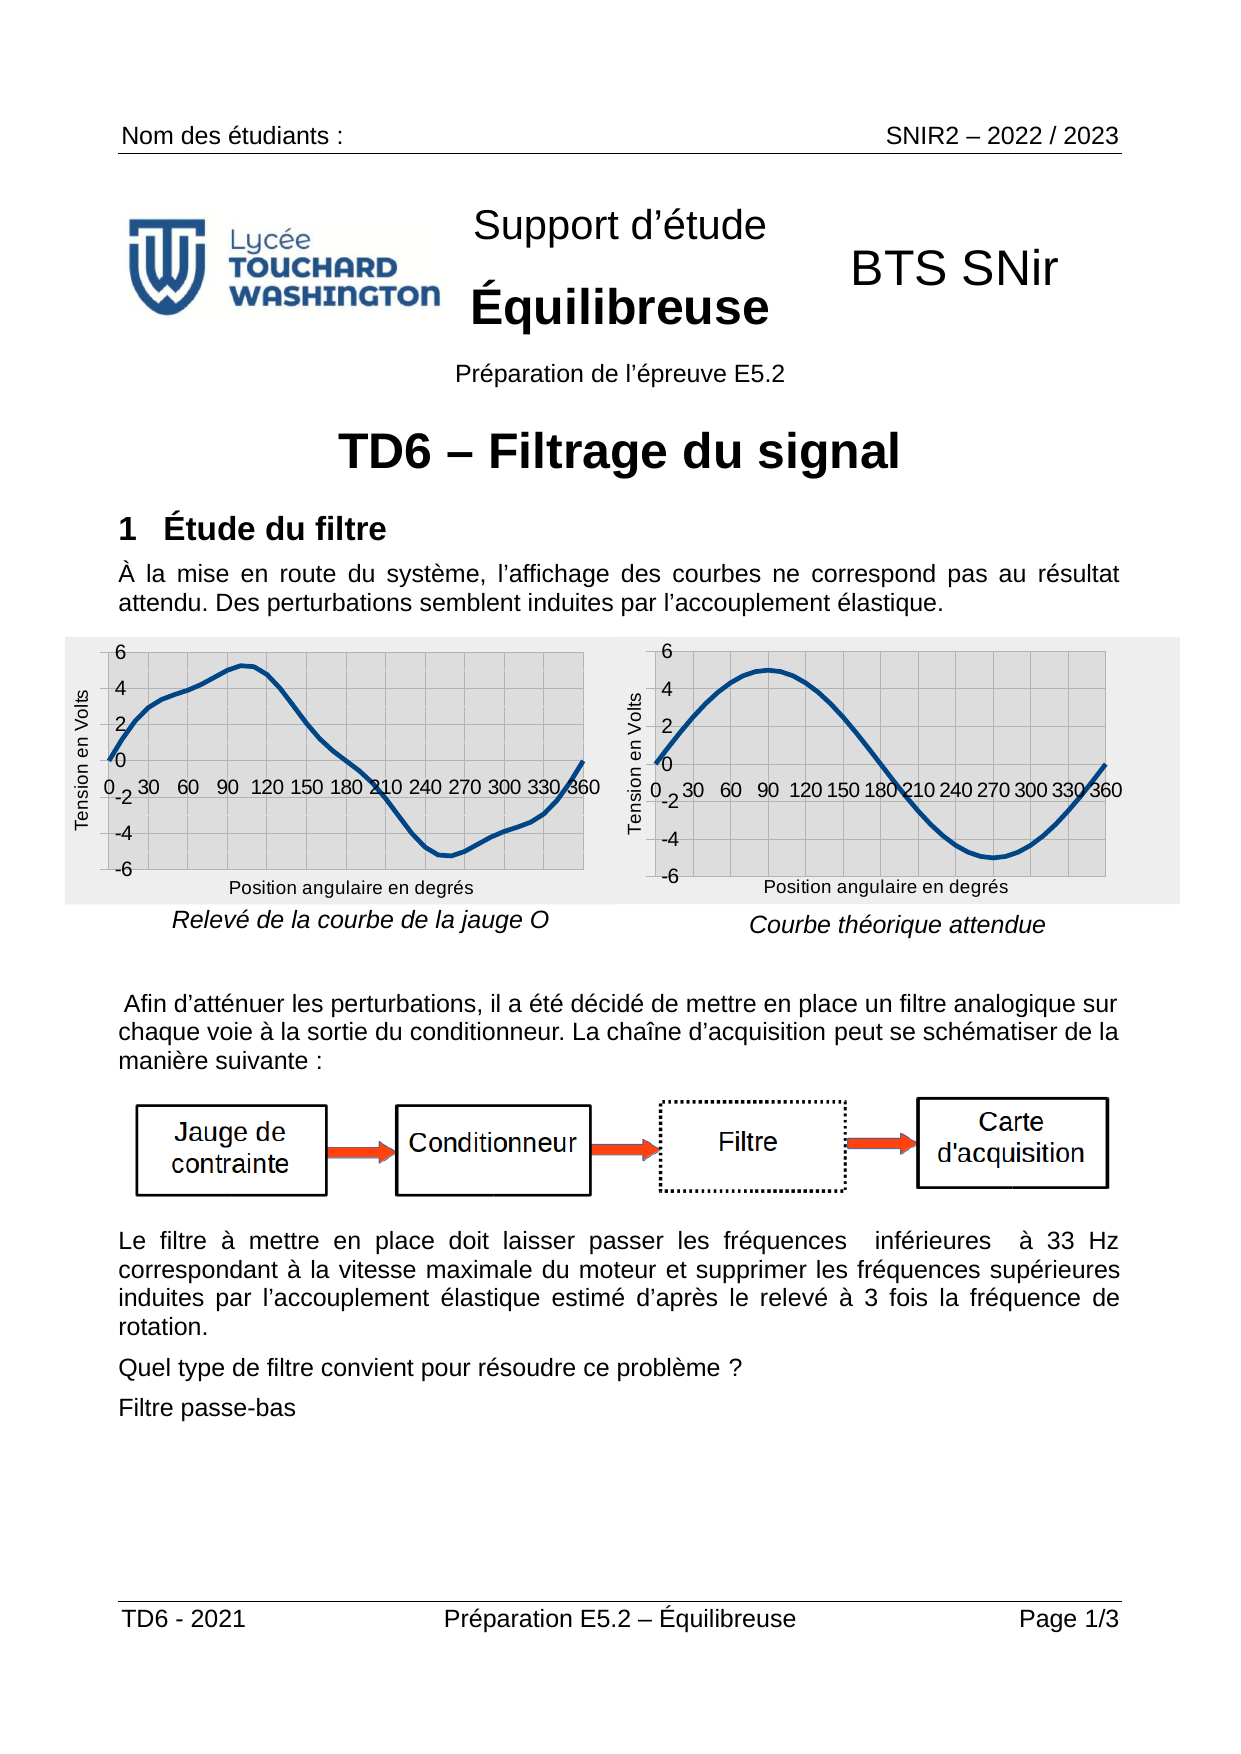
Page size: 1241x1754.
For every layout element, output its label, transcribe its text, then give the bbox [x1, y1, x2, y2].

text Filtre passe-bas [118, 1393, 1122, 1422]
text Courbe théorique attendue [618, 905, 1180, 938]
text Quel type de filtre convient pour résoudre ce problème ? [118, 1353, 1122, 1381]
subtitle Étude du filtre [118, 509, 1122, 547]
text À la mise en route du système, l’affichage des courbes ne correspond pas au résultat attendu. Des perturbations semblent induites par l’accouplement élastique. [118, 559, 1122, 617]
picture [118, 1086, 1123, 1209]
text Afin d’atténuer les perturbations, il a été décidé de mettre en place un filtre analogique sur chaque voie à la sortie du conditionneur. La chaîne d’acquisition peut se schématiser de la manière suivante : [118, 989, 1122, 1075]
table_header Support d’étude Équilibreuse [453, 182, 787, 353]
picture [123, 212, 447, 319]
table_header BTS SNir [788, 182, 1122, 353]
title TD6 – Filtrage du signal [118, 422, 1122, 479]
table_header [118, 182, 453, 353]
text Relevé de la courbe de la jauge O [65, 905, 618, 933]
text Le filtre à mettre en place doit laisser passer les fréquences inférieures à 33 Hz correspondant à la vitesse maximale du moteur et supprimer les fréquences supérieures induites par l’accouplement élastique estimé d’après le relevé à 3 fois la fréquence de rotation. [118, 1209, 1122, 1341]
table_cell Préparation de l’épreuve E5.2 [118, 353, 1122, 393]
